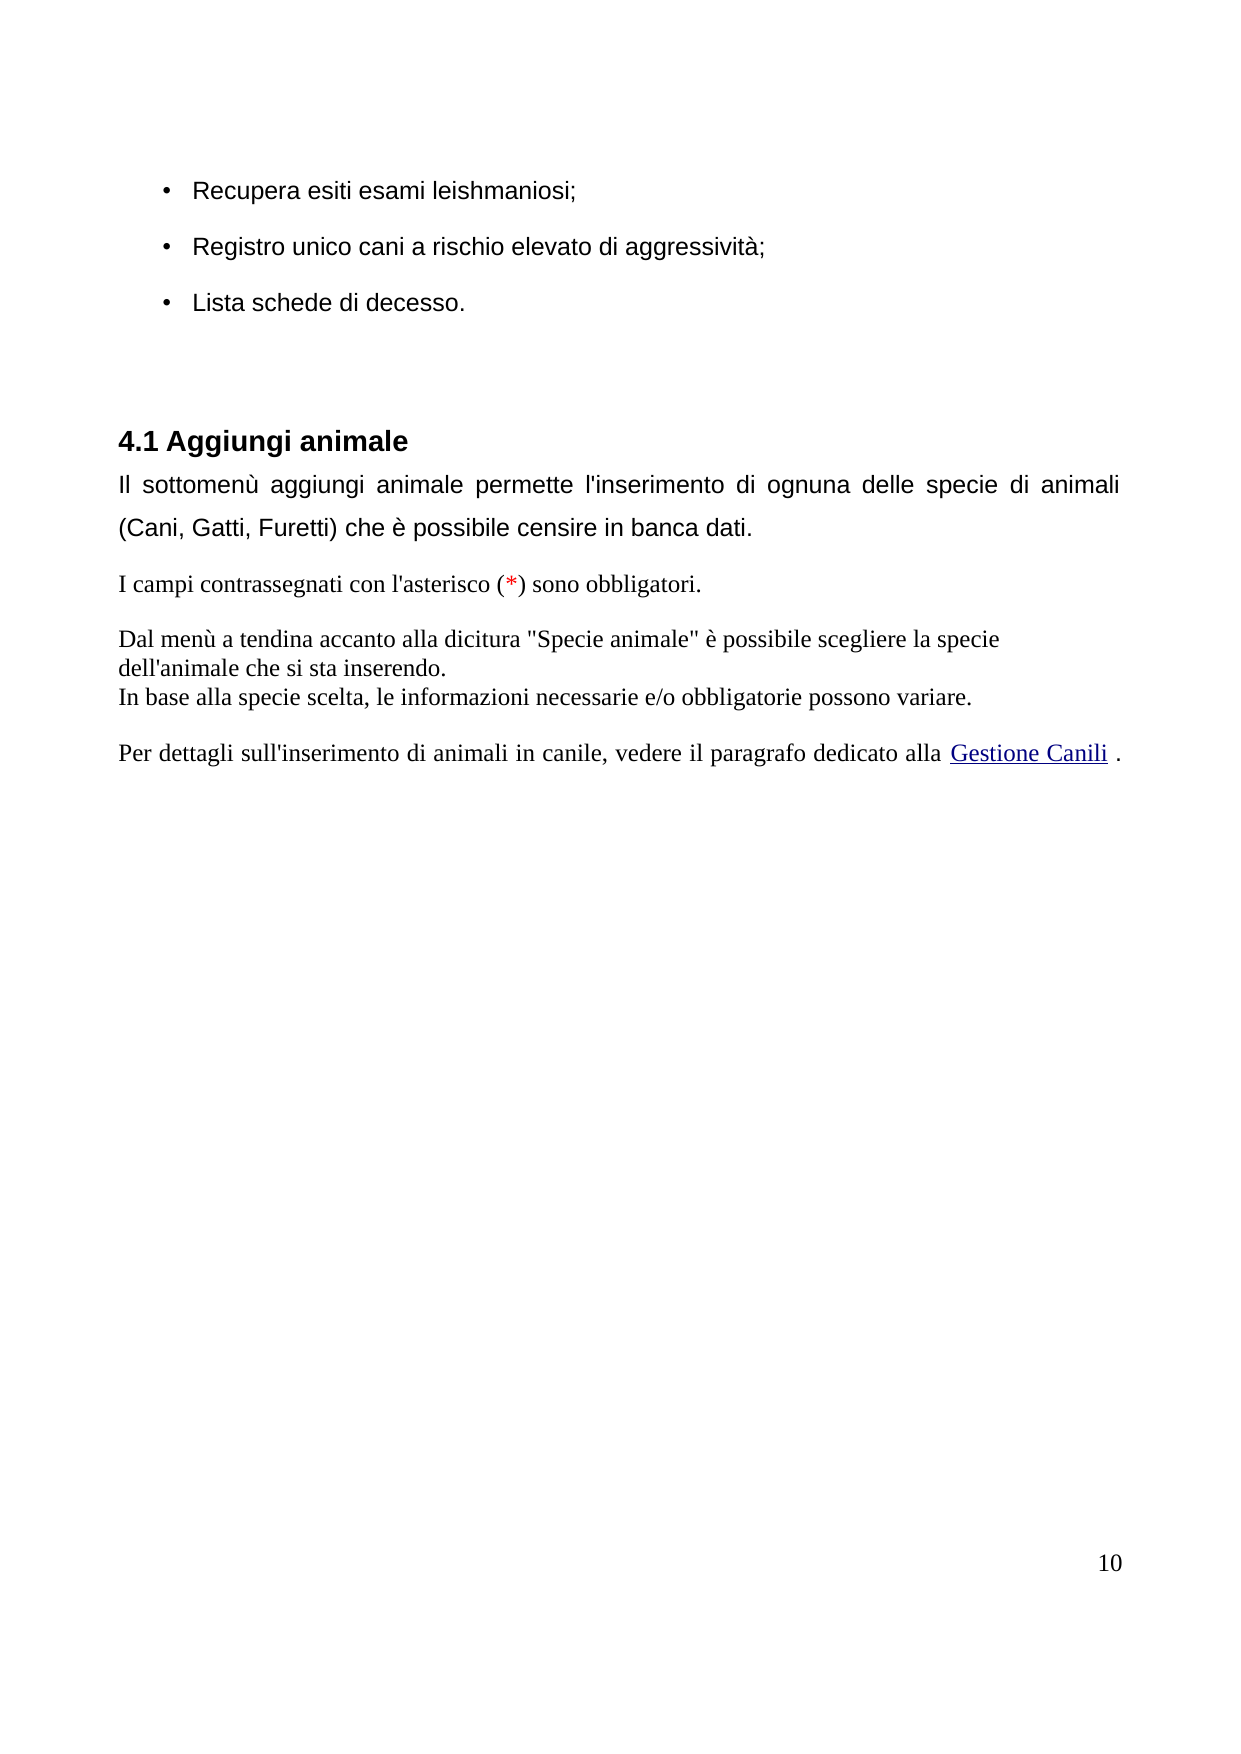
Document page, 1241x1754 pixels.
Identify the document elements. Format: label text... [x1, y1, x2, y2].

text I campi contrassegnati con l'asterisco (*) sono obbligatori. [118, 569, 1122, 598]
list Lista schede di decesso. [162, 288, 1122, 317]
text Il sottomenù aggiungi animale permette l'inserimento di ognuna delle specie di animali (Cani, Gatti, Furetti) che è possibile censire in banca dati. [118, 470, 1122, 542]
subtitle 4.1 Aggiungi animale [118, 424, 1122, 458]
text In base alla specie scelta, le informazioni necessarie e/o obbligatorie possono variare. [118, 682, 1122, 711]
text Dal menù a tendina accanto alla dicitura "Specie animale" è possibile scegliere la specie dell'animale che si sta inserendo. [118, 624, 1122, 682]
list Recupera esiti esami leishmaniosi; [162, 176, 1122, 205]
text Per dettagli sull'inserimento di animali in canile, vedere il paragrafo dedicato alla Gestione Canili . [118, 738, 1122, 767]
list Registro unico cani a rischio elevato di aggressività; [162, 232, 1122, 261]
